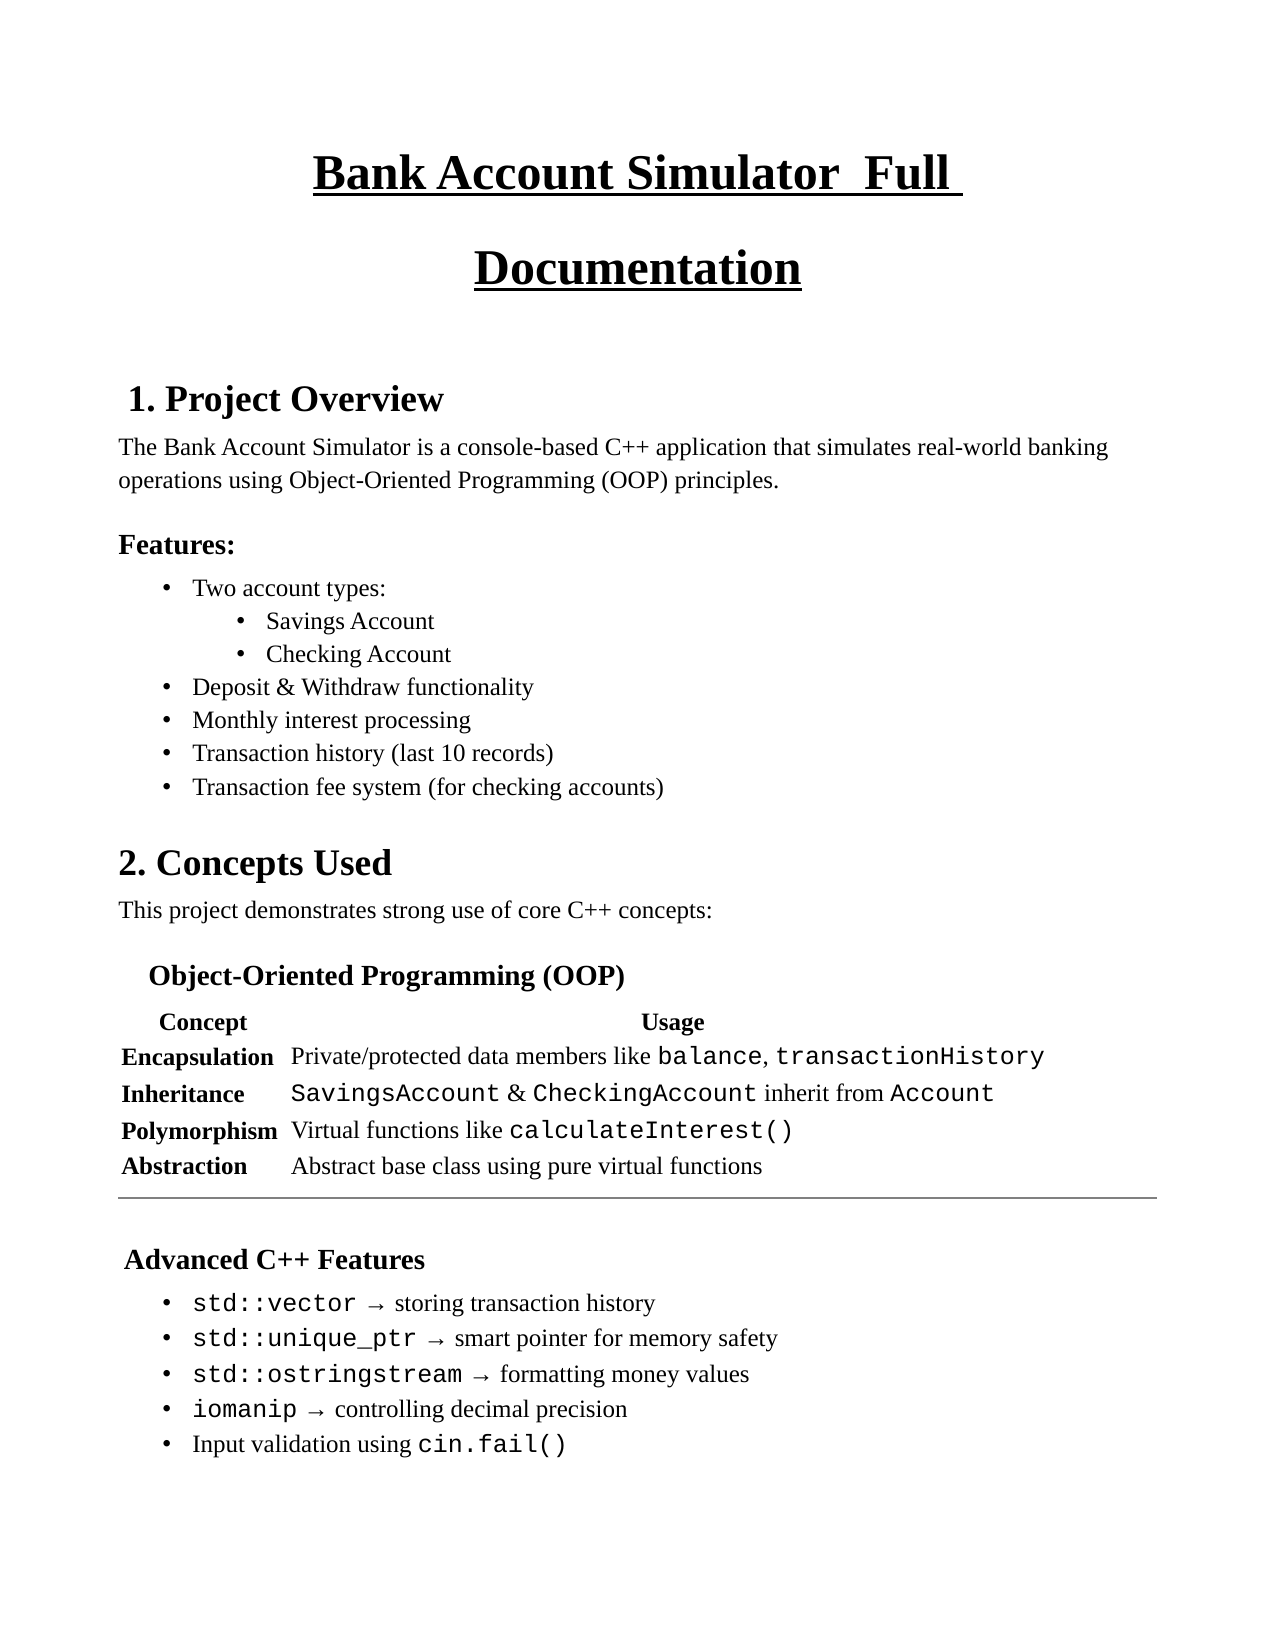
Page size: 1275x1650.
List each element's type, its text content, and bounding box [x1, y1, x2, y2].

subtitle 🔹 Object-Oriented Programming (OOP) [118, 958, 1157, 991]
table_cell Inheritance [118, 1075, 288, 1112]
list std::unique_ptr → smart pointer for memory safety [162, 1323, 1157, 1354]
subtitle 2. Concepts Used [118, 840, 1157, 883]
table_cell Abstract base class using pure virtual functions [288, 1149, 1058, 1183]
text The Bank Account Simulator is a console-based C++ application that simulates real-world banking operations using Object-Oriented Programming (OOP) principles. [118, 432, 1157, 494]
table_cell Abstraction [118, 1149, 288, 1183]
table_cell Private/protected data members like balance, transactionHistory [288, 1039, 1058, 1075]
subtitle 1. Project Overview [118, 377, 1157, 420]
list std::vector → storing transaction history [162, 1288, 1157, 1319]
list Checking Account [236, 639, 1157, 668]
list Input validation using cin.fail() [162, 1429, 1157, 1460]
subtitle Documentation [118, 238, 1157, 296]
list Deposit & Withdraw functionality [162, 672, 1157, 701]
list iomanip → controlling decimal precision [162, 1394, 1157, 1425]
list Monthly interest processing [162, 706, 1157, 734]
list Transaction fee system (for checking accounts) [162, 772, 1157, 800]
subtitle Advanced C++ Features [118, 1242, 1157, 1275]
table_cell SavingsAccount & CheckingAccount inherit from Account [288, 1075, 1058, 1112]
list Two account types: [162, 573, 1157, 602]
table_header Concept [118, 1004, 288, 1038]
subtitle Features: [118, 527, 1157, 561]
table_cell Encapsulation [118, 1039, 288, 1075]
list std::ostringstream → formatting money values [162, 1359, 1157, 1389]
list Savings Account [236, 606, 1157, 635]
table_cell Polymorphism [118, 1112, 288, 1148]
text This project demonstrates strong use of core C++ concepts: [118, 896, 1157, 924]
table_cell Virtual functions like calculateInterest() [288, 1112, 1058, 1148]
list Transaction history (last 10 records) [162, 738, 1157, 767]
subtitle Bank Account Simulator Full [118, 143, 1157, 201]
table_header Usage [288, 1004, 1058, 1038]
